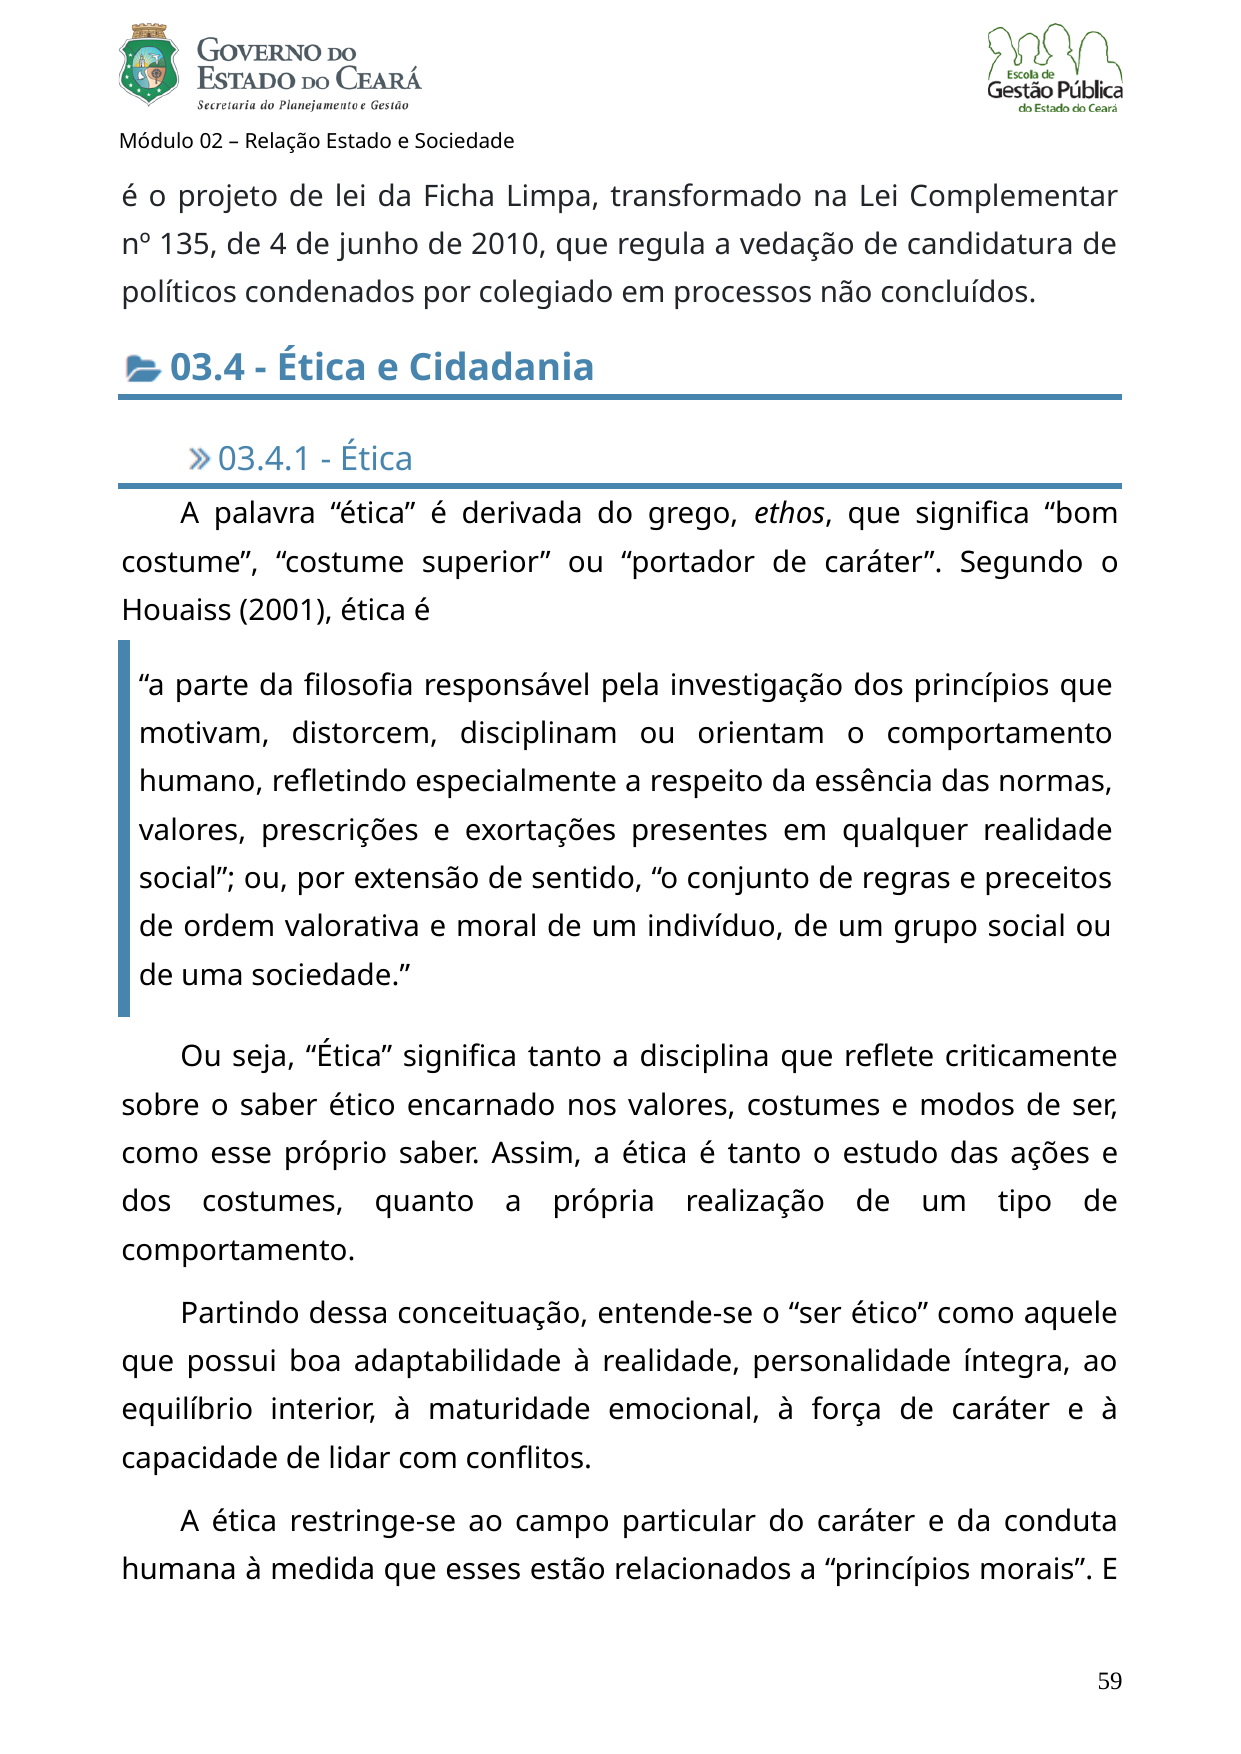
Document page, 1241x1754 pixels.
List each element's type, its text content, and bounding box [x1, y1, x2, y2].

text A palavra “ética” é derivada do grego, ethos, que significa “bom costume”, “costume superior” ou “portador de caráter”. Segundo o Houaiss (2001), ética é [118, 489, 1122, 632]
picture [123, 352, 167, 390]
text A ética restringe-se ao campo particular do caráter e da conduta humana à medida que esses estão relacionados a “princípios morais”. E [118, 1496, 1122, 1591]
table_header “a parte da filosofia responsável pela investigação dos princípios que motivam, distorcem, disciplinam ou orientam o comportamento humano, refletindo especialmente a respeito da essência das normas, valores, prescrições e exortações presentes em qualquer realidade social”; ou, por extensão de sentido, “o conjunto de regras e preceitos de ordem valorativa e moral de um indivíduo, de um grupo social ou de uma sociedade.” [130, 640, 1122, 1017]
picture [180, 442, 218, 478]
subtitle 03.4.1 - Ética [118, 432, 1122, 483]
picture [118, 23, 1123, 112]
text Partindo dessa conceituação, entende-se o “ser ético” como aquele que possui boa adaptabilidade à realidade, personalidade íntegra, ao equilíbrio interior, à maturidade emocional, à força de caráter e à capacidade de lidar com conflitos. [118, 1288, 1122, 1477]
text é o projeto de lei da Ficha Limpa, transformado na Lei Complementar nº 135, de 4 de junho de 2010, que regula a vedação de candidatura de políticos condenados por colegiado em processos não concluídos. [118, 172, 1122, 314]
text Ou seja, “Ética” significa tanto a disciplina que reflete criticamente sobre o saber ético encarnado nos valores, costumes e modos de ser, como esse próprio saber. Assim, a ética é tanto o estudo das ações e dos costumes, quanto a própria realização de um tipo de comportamento. [118, 1032, 1122, 1268]
subtitle 03.4 - Ética e Cidadania [118, 337, 1122, 394]
table_header [118, 640, 130, 1017]
